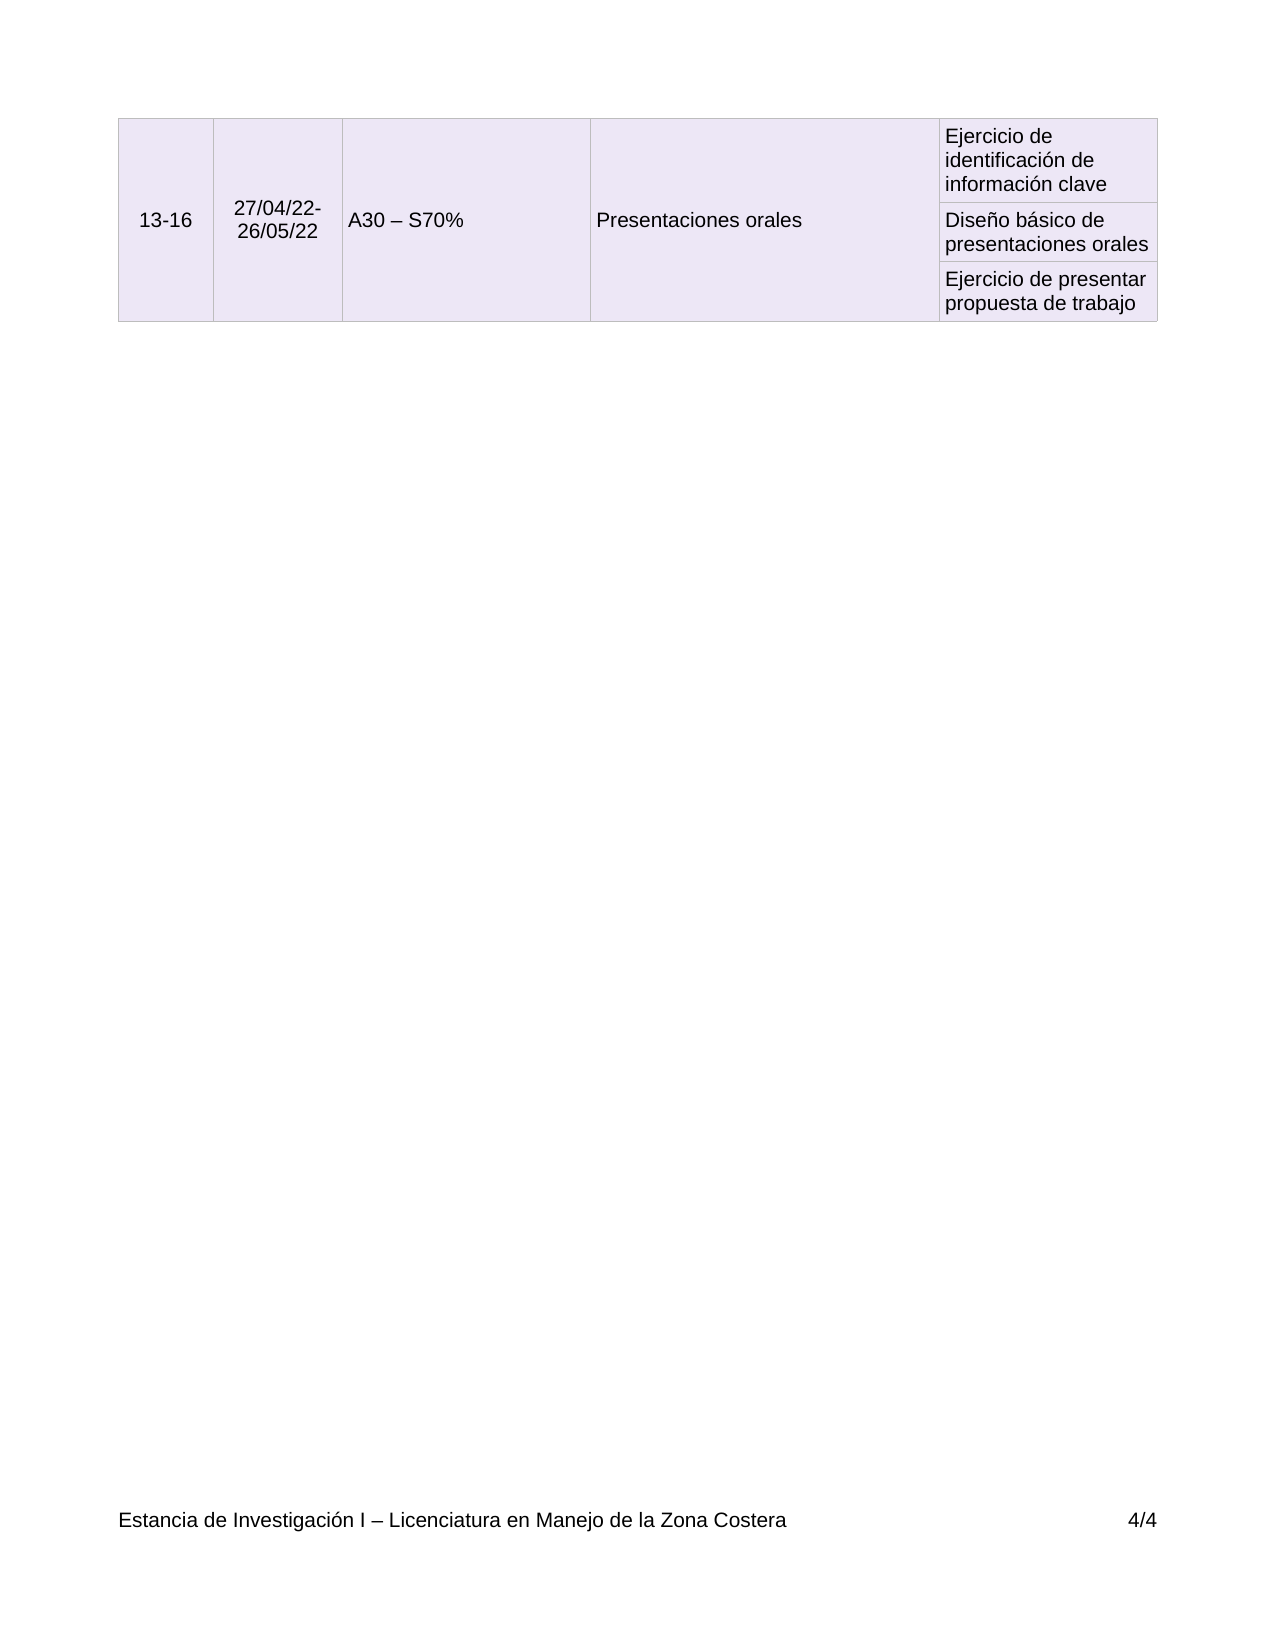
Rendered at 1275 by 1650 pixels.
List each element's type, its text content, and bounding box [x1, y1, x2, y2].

table_cell A30 – S70% [343, 119, 590, 321]
table_cell 27/04/22-26/05/22 [214, 119, 342, 321]
table_cell Diseño básico de presentaciones orales [940, 203, 1157, 261]
table_cell 13-16 [119, 119, 213, 321]
table_cell Ejercicio de presentar propuesta de trabajo [940, 262, 1157, 321]
table_cell Ejercicio de identificación de información clave [940, 119, 1157, 202]
table_cell Presentaciones orales [591, 119, 939, 321]
